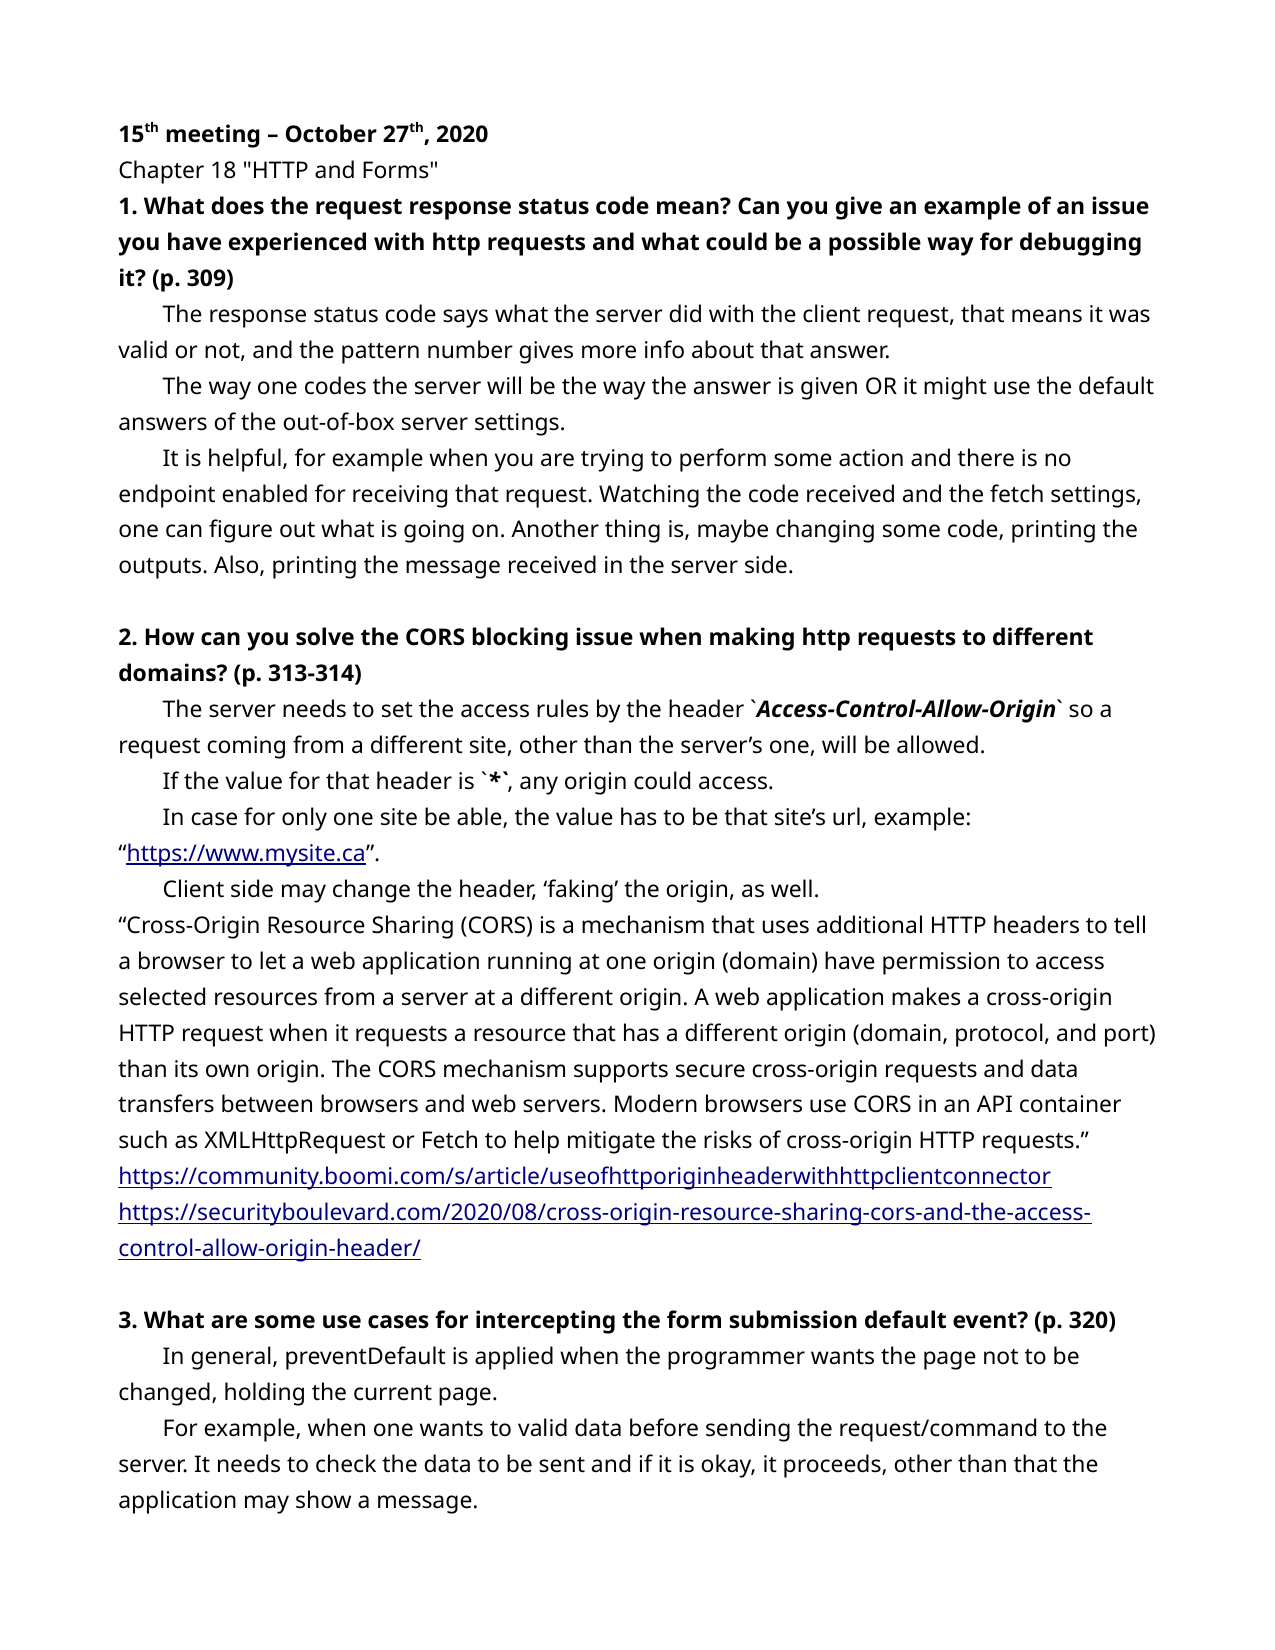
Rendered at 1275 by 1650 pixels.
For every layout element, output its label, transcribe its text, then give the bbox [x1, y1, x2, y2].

text 1. What does the request response status code mean? Can you give an example of an issue you have experienced with http requests and what could be a possible way for debugging it? (p. 309) [118, 190, 1157, 293]
text 3. What are some use cases for intercepting the form submission default event? (p. 320) [118, 1304, 1157, 1335]
text In general, preventDefault is applied when the programmer wants the page not to be changed, holding the current page. [118, 1340, 1157, 1407]
text In case for only one site be able, the value has to be that site’s url, example: “https://www.mysite.ca”. [118, 801, 1157, 868]
text 2. How can you solve the CORS blocking issue when making http requests to different domains? (p. 313-314) [118, 621, 1157, 688]
text Client side may change the header, ‘faking’ the origin, as well. [118, 873, 1157, 904]
text For example, when one wants to valid data before sending the request/command to the server. It needs to check the data to be sent and if it is okay, it proceeds, other than that the application may show a message. [118, 1412, 1157, 1515]
text Chapter 18 "HTTP and Forms" [118, 154, 1157, 185]
text The response status code says what the server did with the client request, that means it was valid or not, and the pattern number gives more info about that answer. [118, 298, 1157, 365]
text https://securityboulevard.com/2020/08/cross-origin-resource-sharing-cors-and-the-access-control-allow-origin-header/ [118, 1196, 1157, 1263]
text The server needs to set the access rules by the header `Access-Control-Allow-Origin` so a request coming from a different site, other than the server’s one, will be allowed. [118, 693, 1157, 760]
text It is helpful, for example when you are trying to perform some action and there is no endpoint enabled for receiving that request. Watching the code received and the fetch settings, one can figure out what is going on. Another thing is, maybe changing some code, printing the outputs. Also, printing the message received in the server side. [118, 442, 1157, 581]
text https://community.boomi.com/s/article/useofhttporiginheaderwithhttpclientconnector [118, 1160, 1157, 1192]
text The way one codes the server will be the way the answer is given OR it might use the default answers of the out-of-box server settings. [118, 370, 1157, 437]
text If the value for that header is `*`, any origin could access. [118, 765, 1157, 796]
text “Cross-Origin Resource Sharing (CORS) is a mechanism that uses additional HTTP headers to tell a browser to let a web application running at one origin (domain) have permission to access selected resources from a server at a different origin. A web application makes a cross-origin HTTP request when it requests a resource that has a different origin (domain, protocol, and port) than its own origin. The CORS mechanism supports secure cross-origin requests and data transfers between browsers and web servers. Modern browsers use CORS in an API container such as XMLHttpRequest or Fetch to help mitigate the risks of cross-origin HTTP requests.” [118, 909, 1157, 1156]
text 15th meeting – October 27th, 2020 [118, 118, 1157, 149]
